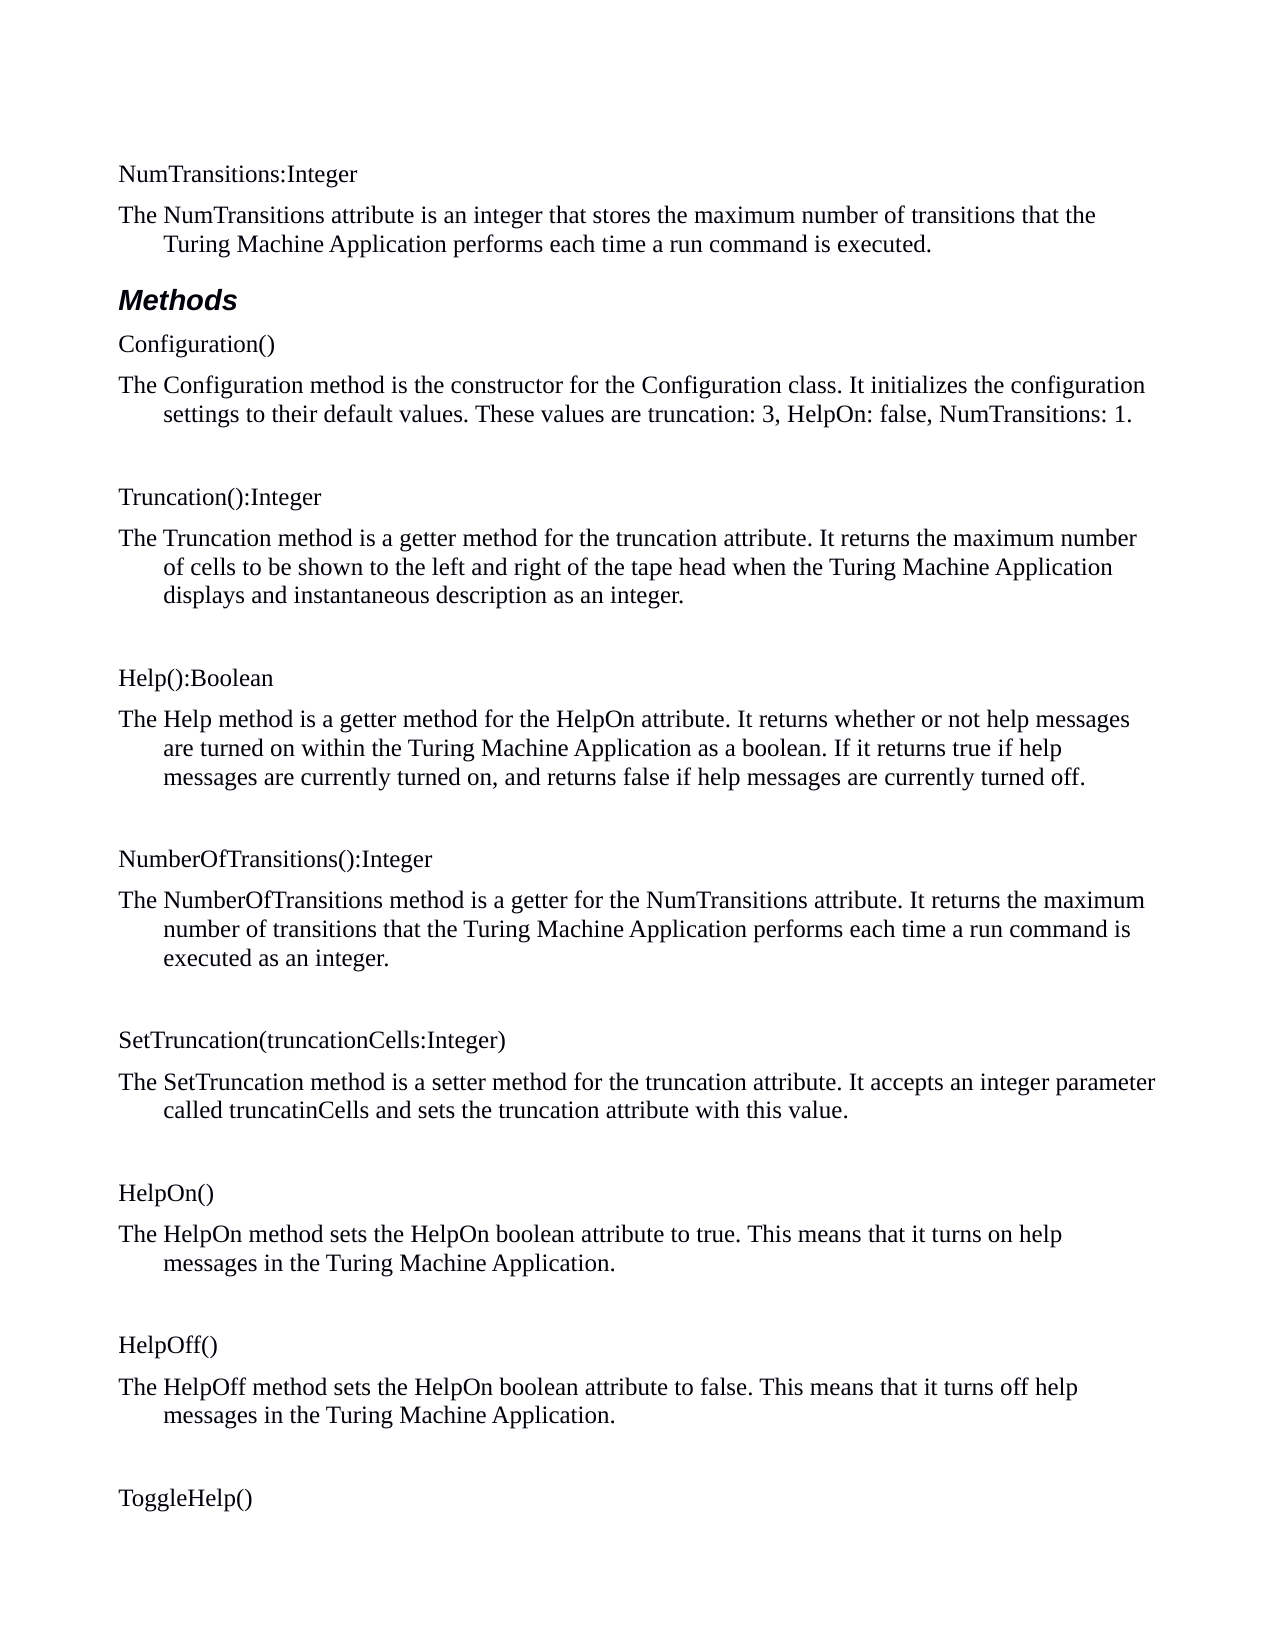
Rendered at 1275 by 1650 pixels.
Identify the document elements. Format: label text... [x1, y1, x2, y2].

list Truncation():Integer [118, 482, 1157, 510]
subtitle Methods [118, 283, 1157, 317]
list ToggleHelp() [118, 1483, 1157, 1512]
list HelpOn() [118, 1178, 1157, 1207]
list The Configuration method is the constructor for the Configuration class. It initializes the configuration settings to their default values. These values are truncation: 3, HelpOn: false, NumTransitions: 1. [118, 370, 1157, 428]
list The Truncation method is a getter method for the truncation attribute. It returns the maximum number of cells to be shown to the left and right of the tape head when the Turing Machine Application displays and instantaneous description as an integer. [118, 523, 1157, 609]
list The HelpOff method sets the HelpOn boolean attribute to false. This means that it turns off help messages in the Turing Machine Application. [118, 1372, 1157, 1429]
list Configuration() [118, 329, 1157, 358]
list The HelpOn method sets the HelpOn boolean attribute to true. This means that it turns on help messages in the Turing Machine Application. [118, 1219, 1157, 1277]
list NumberOfTransitions():Integer [118, 844, 1157, 873]
list The NumTransitions attribute is an integer that stores the maximum number of transitions that the Turing Machine Application performs each time a run command is executed. [118, 201, 1157, 258]
list SetTruncation(truncationCells:Integer) [118, 1025, 1157, 1054]
list The SetTruncation method is a setter method for the truncation attribute. It accepts an integer parameter called truncatinCells and sets the truncation attribute with this value. [118, 1067, 1157, 1124]
list The NumberOfTransitions method is a getter for the NumTransitions attribute. It returns the maximum number of transitions that the Turing Machine Application performs each time a run command is executed as an integer. [118, 885, 1157, 972]
list NumTransitions:Integer [118, 159, 1157, 188]
list The Help method is a getter method for the HelpOn attribute. It returns whether or not help messages are turned on within the Turing Machine Application as a boolean. If it returns true if help messages are currently turned on, and returns false if help messages are currently turned off. [118, 704, 1157, 790]
list HelpOff() [118, 1330, 1157, 1359]
list Help():Boolean [118, 663, 1157, 692]
